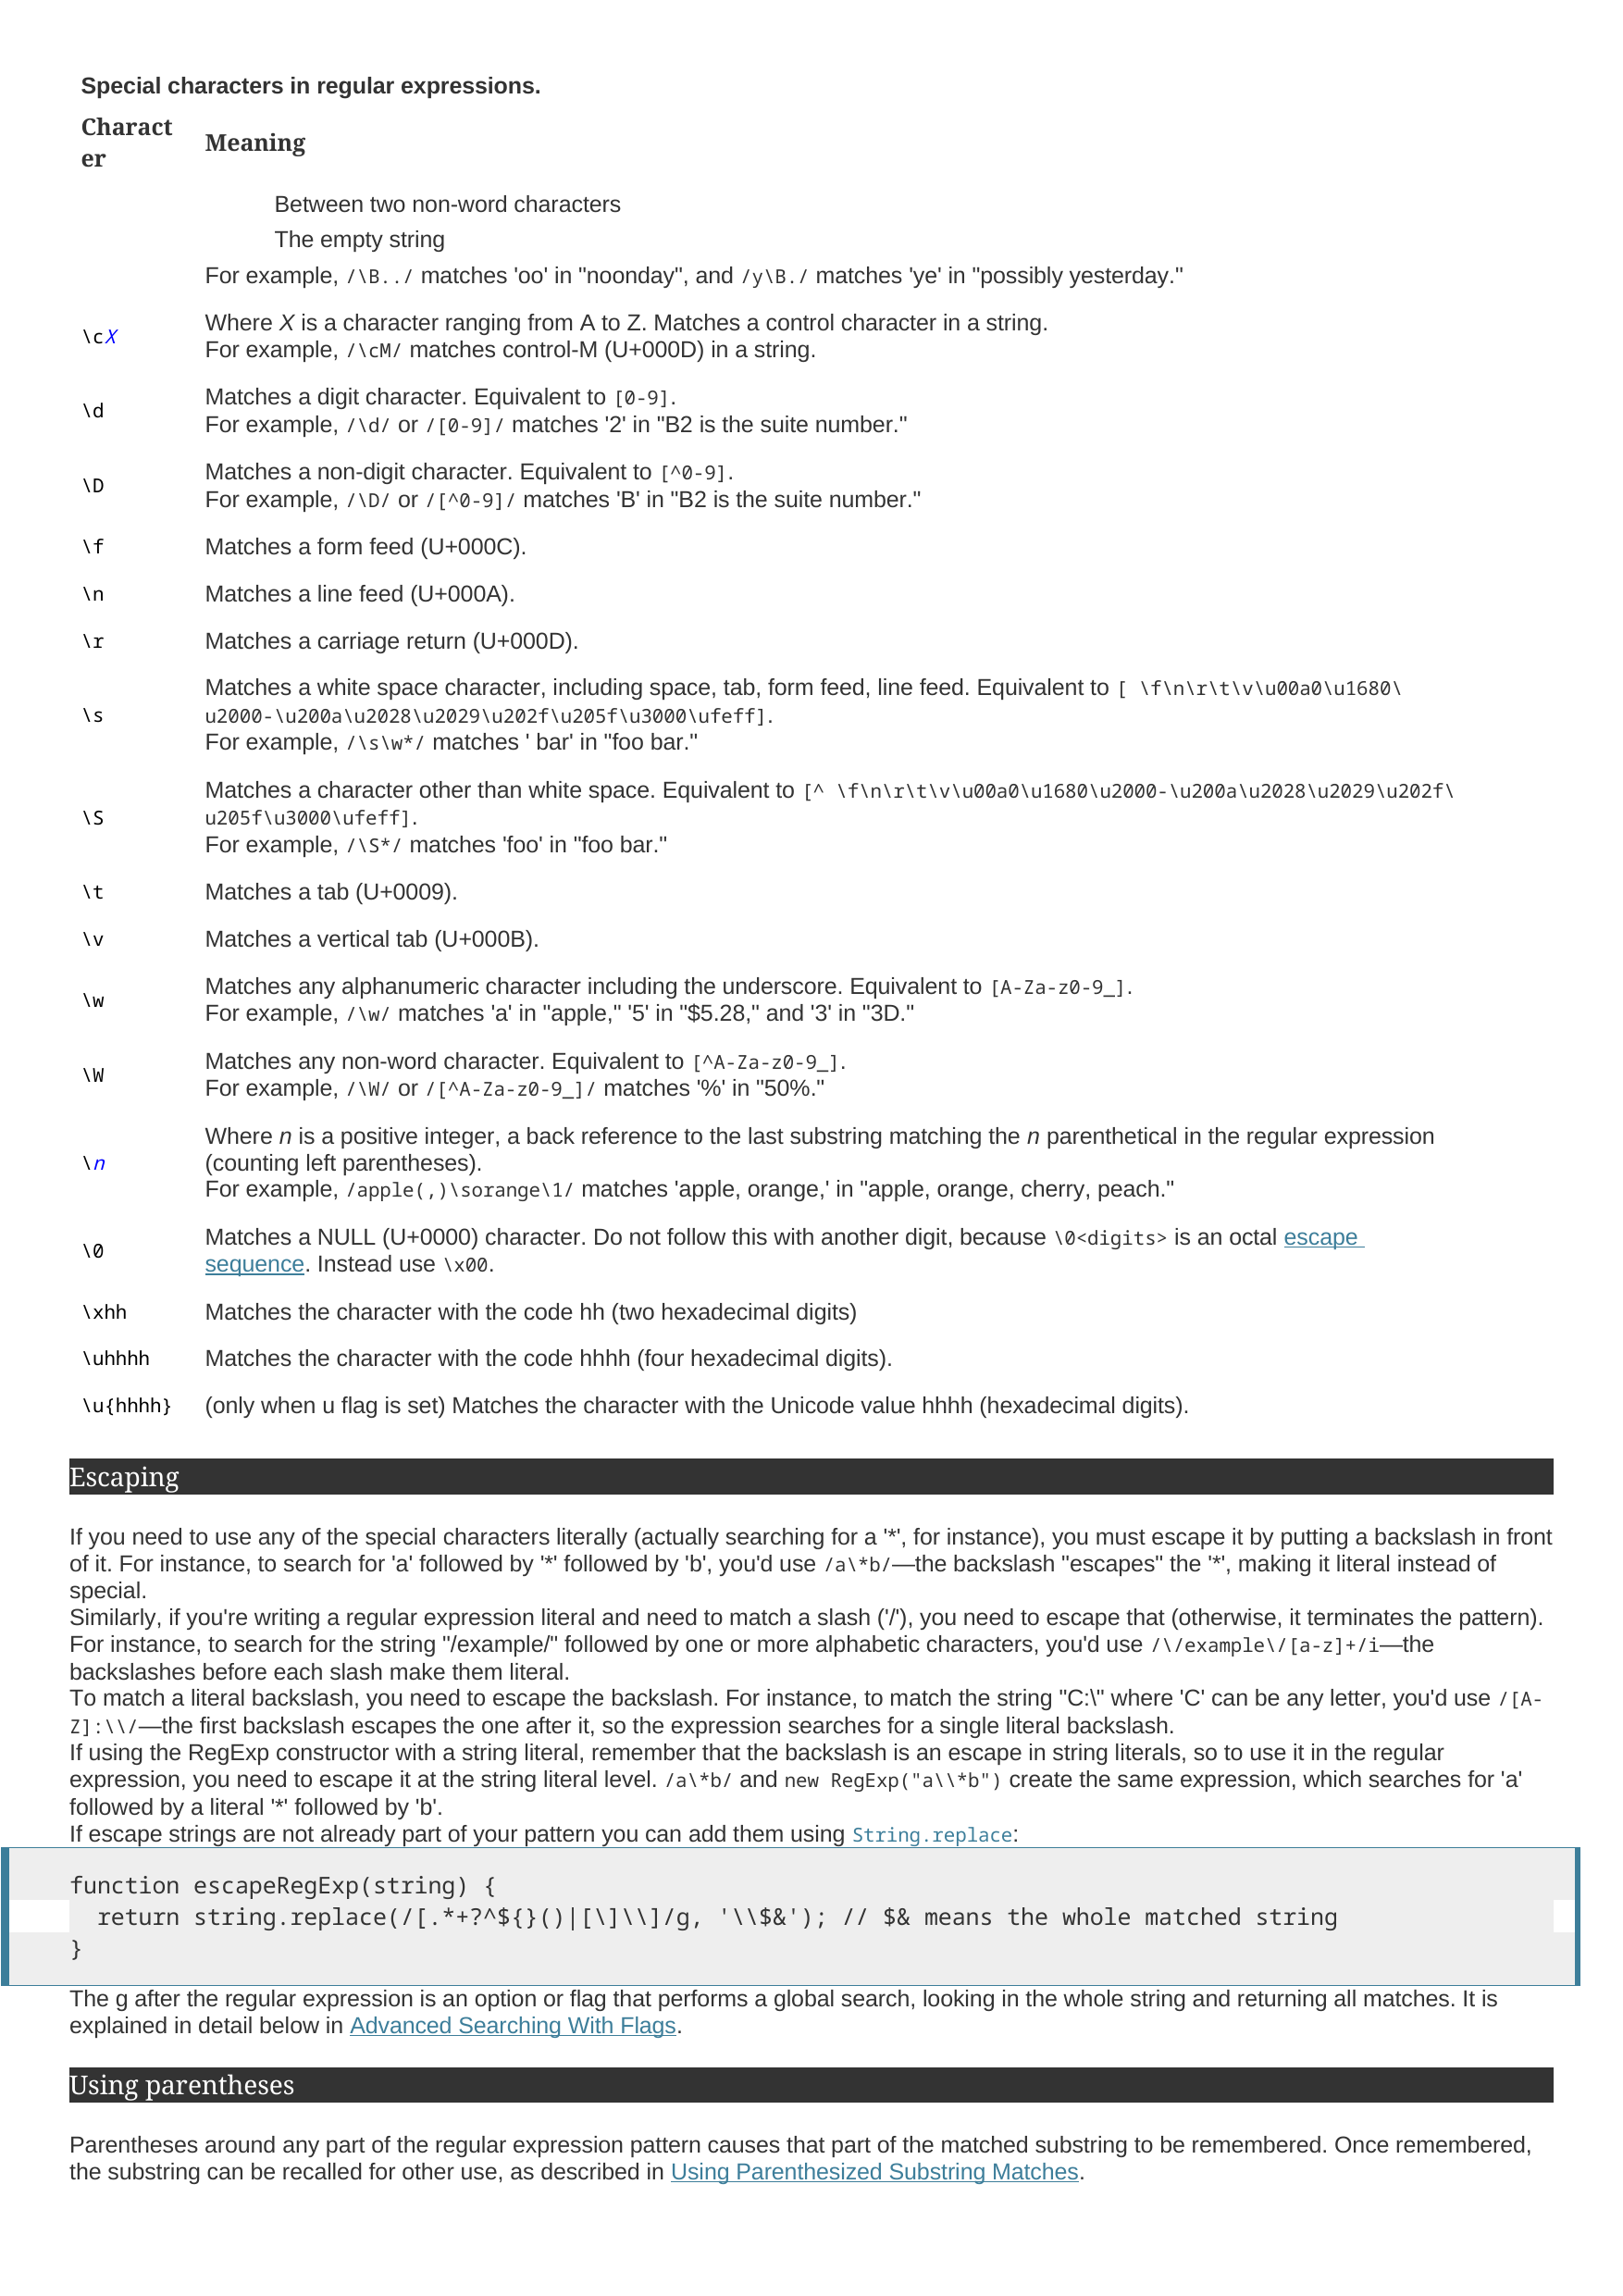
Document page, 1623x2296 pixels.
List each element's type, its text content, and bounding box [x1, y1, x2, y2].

table_cell Where n is a positive integer, a back reference to the last substring matching the n parenthetical in the regular expression (counting left parentheses). For example, /apple(,)\sorange\1/ matches 'apple, orange,' in "apple, orange, cherry, peach." [195, 1113, 1478, 1211]
table_cell \S [71, 767, 192, 867]
table_cell \n [71, 1113, 192, 1211]
table_cell Matches a line feed (U+000A). [195, 572, 1478, 615]
table_cell Matches any alphanumeric character including the underscore. Equivalent to [A-Za-z0-9_]. For example, /\w/ matches 'a' in "apple," '5' in "$5.28," and '3' in "3D." [195, 963, 1478, 1036]
table_cell Matches a digit character. Equivalent to [0-9]. For example, /\d/ or /[0-9]/ matches '2' in "B2 is the suite number." [195, 375, 1478, 447]
text To match a literal backslash, you need to escape the backslash. For instance, to match the string "C:\" where 'C' can be any letter, you'd use /[A-Z]:\\/—the first backslash escapes the one after it, so the expression searches for a single literal backslash. [69, 1684, 1554, 1739]
text function escapeRegExp(string) { [9, 1848, 1575, 1900]
text } [9, 1910, 1575, 1985]
table_cell Matches the character with the code hh (two hexadecimal digits) [195, 1289, 1478, 1334]
table_cell Character [71, 107, 192, 180]
table_cell \r [71, 618, 192, 663]
table_cell Matches the character with the code hhhh (four hexadecimal digits). [195, 1336, 1478, 1380]
table_cell [71, 182, 192, 297]
table_cell \xhh [71, 1289, 192, 1334]
text If you need to use any of the special characters literally (actually searching for a '*', for instance), you must escape it by putting a backslash in front of it. For instance, to search for 'a' followed by '*' followed by 'b', you'd use /a\*b/—the backslash "escapes" the '*', making it literal instead of special. [69, 1523, 1554, 1604]
table_cell Between two non-word characters The empty string For example, /\B../ matches 'oo' in "noonday", and /y\B./ matches 'ye' in "possibly yesterday." [195, 182, 1478, 297]
table_header Special characters in regular expressions. [69, 69, 1479, 105]
table_cell \0 [71, 1214, 192, 1286]
table_cell \W [71, 1038, 192, 1111]
text Parentheses around any part of the regular expression pattern causes that part of the matched substring to be remembered. Once remembered, the substring can be recalled for other use, as described in Using Parenthesized Substring Matches. [69, 2131, 1554, 2185]
table_cell \n [71, 572, 192, 615]
text return string.replace(/[.*+?^${}()|[\]\\]/g, '\\$&'); // $& means the whole matched string [69, 1900, 1554, 1910]
text If using the RegExp constructor with a string literal, remember that the backslash is an escape in string literals, so to use it in the regular expression, you need to escape it at the string literal level. /a\*b/ and new RegExp("a\\*b") create the same expression, which searches for 'a' followed by a literal '*' followed by 'b'. [69, 1739, 1554, 1819]
table_cell \t [71, 870, 192, 913]
table_cell \f [71, 525, 192, 568]
text If escape strings are not already part of your pattern you can add them using String.replace: [69, 1819, 1554, 1847]
table_cell Matches a vertical tab (U+000B). [195, 917, 1478, 961]
table_cell Matches a tab (U+0009). [195, 870, 1478, 913]
subtitle Escaping [69, 1458, 1554, 1495]
table_cell \uhhhh [71, 1336, 192, 1380]
table_cell Where X is a character ranging from A to Z. Matches a control character in a string. For example, /\cM/ matches control-M (U+000D) in a string. [195, 301, 1478, 372]
table_cell Matches a non-digit character. Equivalent to [^0-9]. For example, /\D/ or /[^0-9]/ matches 'B' in "B2 is the suite number." [195, 450, 1478, 522]
table_cell Matches a white space character, including space, tab, form feed, line feed. Equivalent to [ \f\n\r\t\v\u00a0\u1680\u2000-\u200a\u2028\u2029\u202f\u205f\u3000\ufeff]. For example, /\s\w*/ matches ' bar' in "foo bar." [195, 665, 1478, 764]
table_cell Matches a carriage return (U+000D). [195, 618, 1478, 663]
table_cell Matches a character other than white space. Equivalent to [^ \f\n\r\t\v\u00a0\u1680\u2000-\u200a\u2028\u2029\u202f\u205f\u3000\ufeff]. For example, /\S*/ matches 'foo' in "foo bar." [195, 767, 1478, 867]
table_cell \v [71, 917, 192, 961]
table_cell \d [71, 375, 192, 447]
subtitle Using parentheses [69, 2067, 1554, 2103]
table_cell Matches any non-word character. Equivalent to [^A-Za-z0-9_]. For example, /\W/ or /[^A-Za-z0-9_]/ matches '%' in "50%." [195, 1038, 1478, 1111]
table_cell \u{hhhh} [71, 1384, 192, 1427]
table_cell Matches a form feed (U+000C). [195, 525, 1478, 568]
table_cell \s [71, 665, 192, 764]
table_cell Meaning [195, 107, 1478, 180]
text The g after the regular expression is an option or flag that performs a global search, looking in the whole string and returning all matches. It is explained in detail below in Advanced Searching With Flags. [69, 1986, 1554, 2039]
table_cell Matches a NULL (U+0000) character. Do not follow this with another digit, because \0<digits> is an octal escape sequence. Instead use \x00. [195, 1214, 1478, 1286]
table_cell \w [71, 963, 192, 1036]
table_cell (only when u flag is set) Matches the character with the Unicode value hhhh (hexadecimal digits). [195, 1384, 1478, 1427]
table_cell \cX [71, 301, 192, 372]
text Similarly, if you're writing a regular expression literal and need to match a slash ('/'), you need to escape that (otherwise, it terminates the pattern). For instance, to search for the string "/example/" followed by one or more alphabetic characters, you'd use /\/example\/[a-z]+/i—the backslashes before each slash make them literal. [69, 1604, 1554, 1684]
table_cell \D [71, 450, 192, 522]
